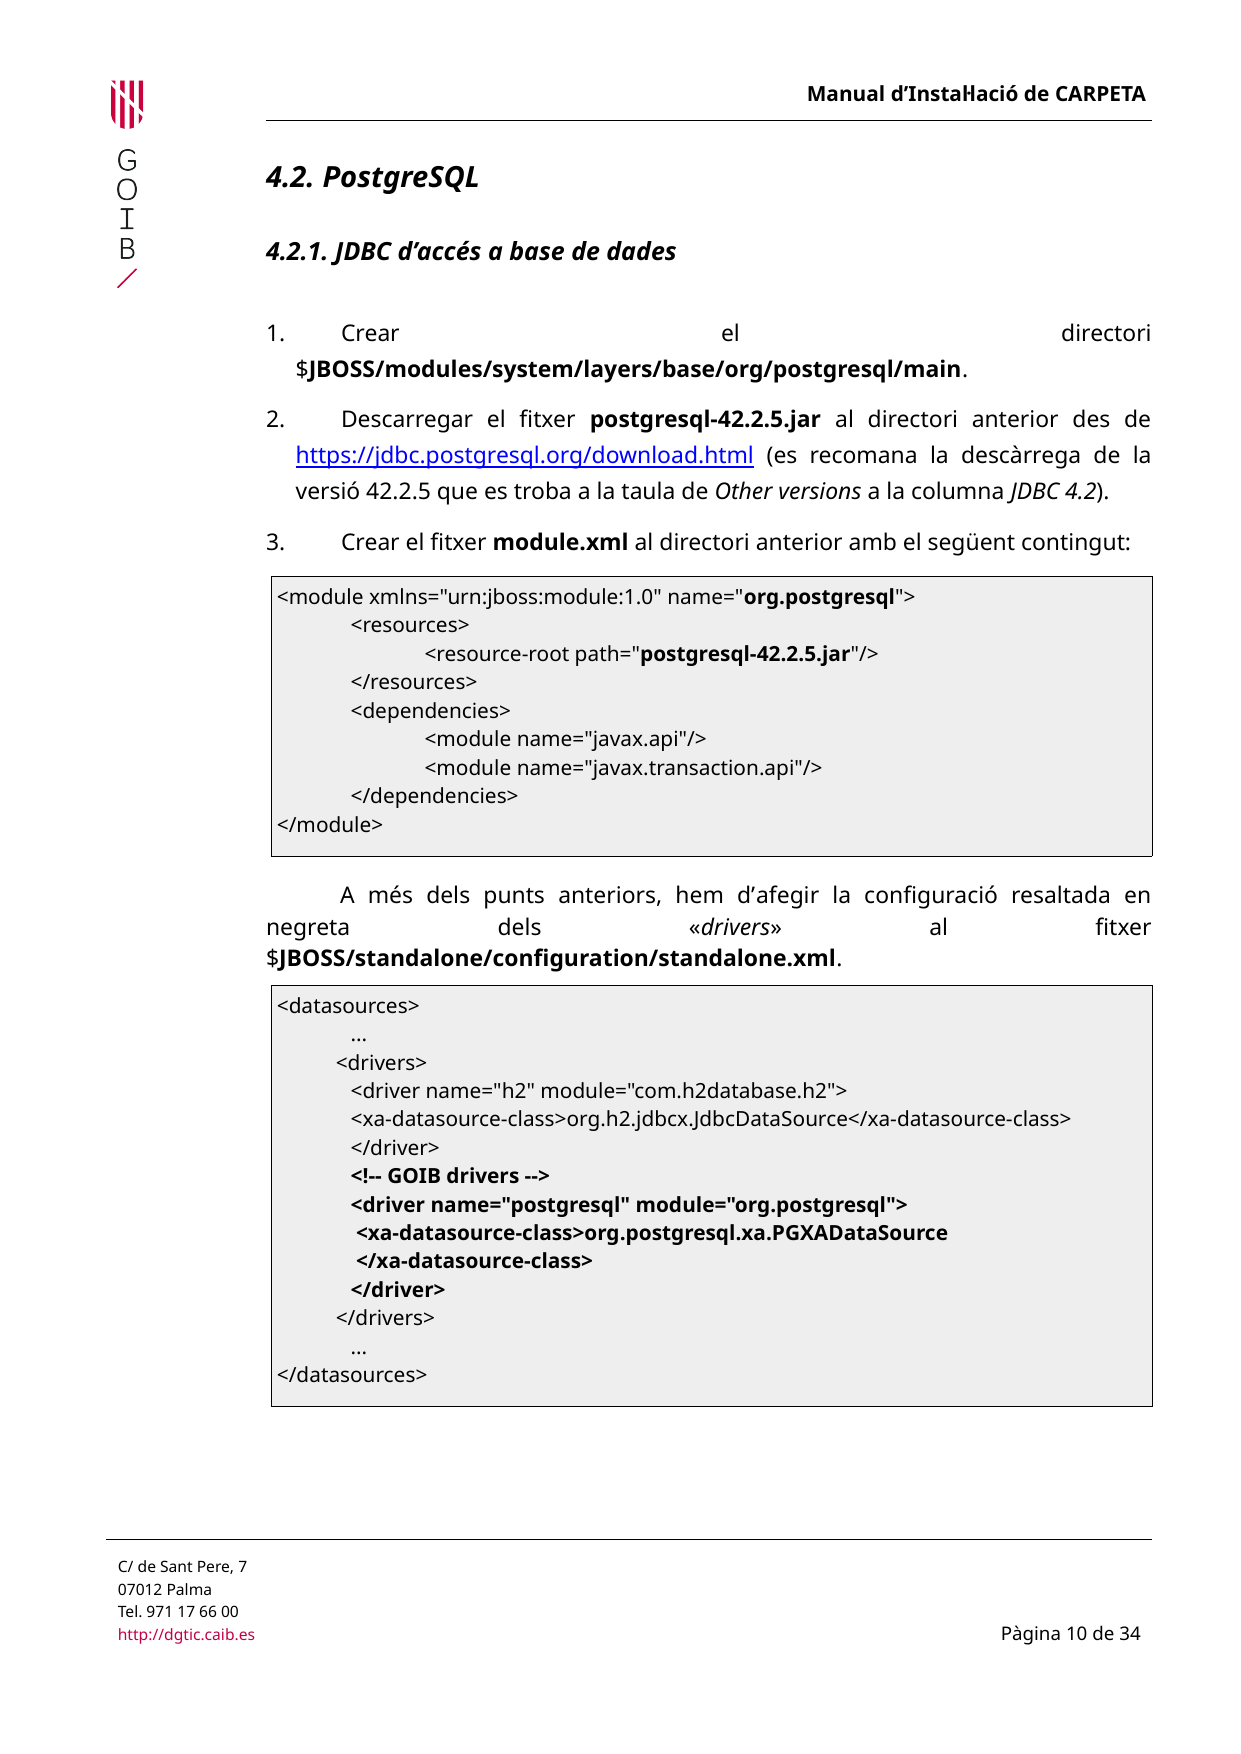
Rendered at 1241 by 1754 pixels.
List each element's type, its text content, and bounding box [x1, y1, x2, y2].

list Crear el directori $JBOSS/modules/system/layers/base/org/postgresql/main. [266, 317, 1152, 384]
text A més dels punts anteriors, hem d’afegir la configuració resaltada en negreta dels «drivers» al fitxer $JBOSS/standalone/configuration/standalone.xml. [266, 879, 1152, 973]
list Descarregar el fitxer postgresql-42.2.5.jar al directori anterior des de https://jdbc.postgresql.org/download.html (es recomana la descàrrega de la versió 42.2.5 que es troba a la taula de Other versions a la columna JDBC 4.2). [266, 403, 1152, 507]
table_header <module xmlns="urn:jboss:module:1.0" name="org.postgresql"> <resources> <resource-root path="postgresql-42.2.5.jar"/> </resources> <dependencies> <module name="javax.api"/> <module name="javax.transaction.api"/> </dependencies> </module> [272, 577, 1152, 856]
subtitle JDBC d’accés a base de dades [266, 234, 1152, 268]
picture [82, 57, 172, 319]
table_header <datasources> ... <drivers> <driver name="h2" module="com.h2database.h2"> <xa-datasource-class>org.h2.jdbcx.JdbcDataSource</xa-datasource-class> </driver> <!-- GOIB drivers --> <driver name="postgresql" module="org.postgresql"> <xa-datasource-class>org.postgresql.xa.PGXADataSource </xa-datasource-class> </driver> </drivers> ... </datasources> [272, 986, 1152, 1406]
list Crear el fitxer module.xml al directori anterior amb el següent contingut: [266, 526, 1152, 557]
subtitle PostgreSQL [266, 156, 1152, 196]
